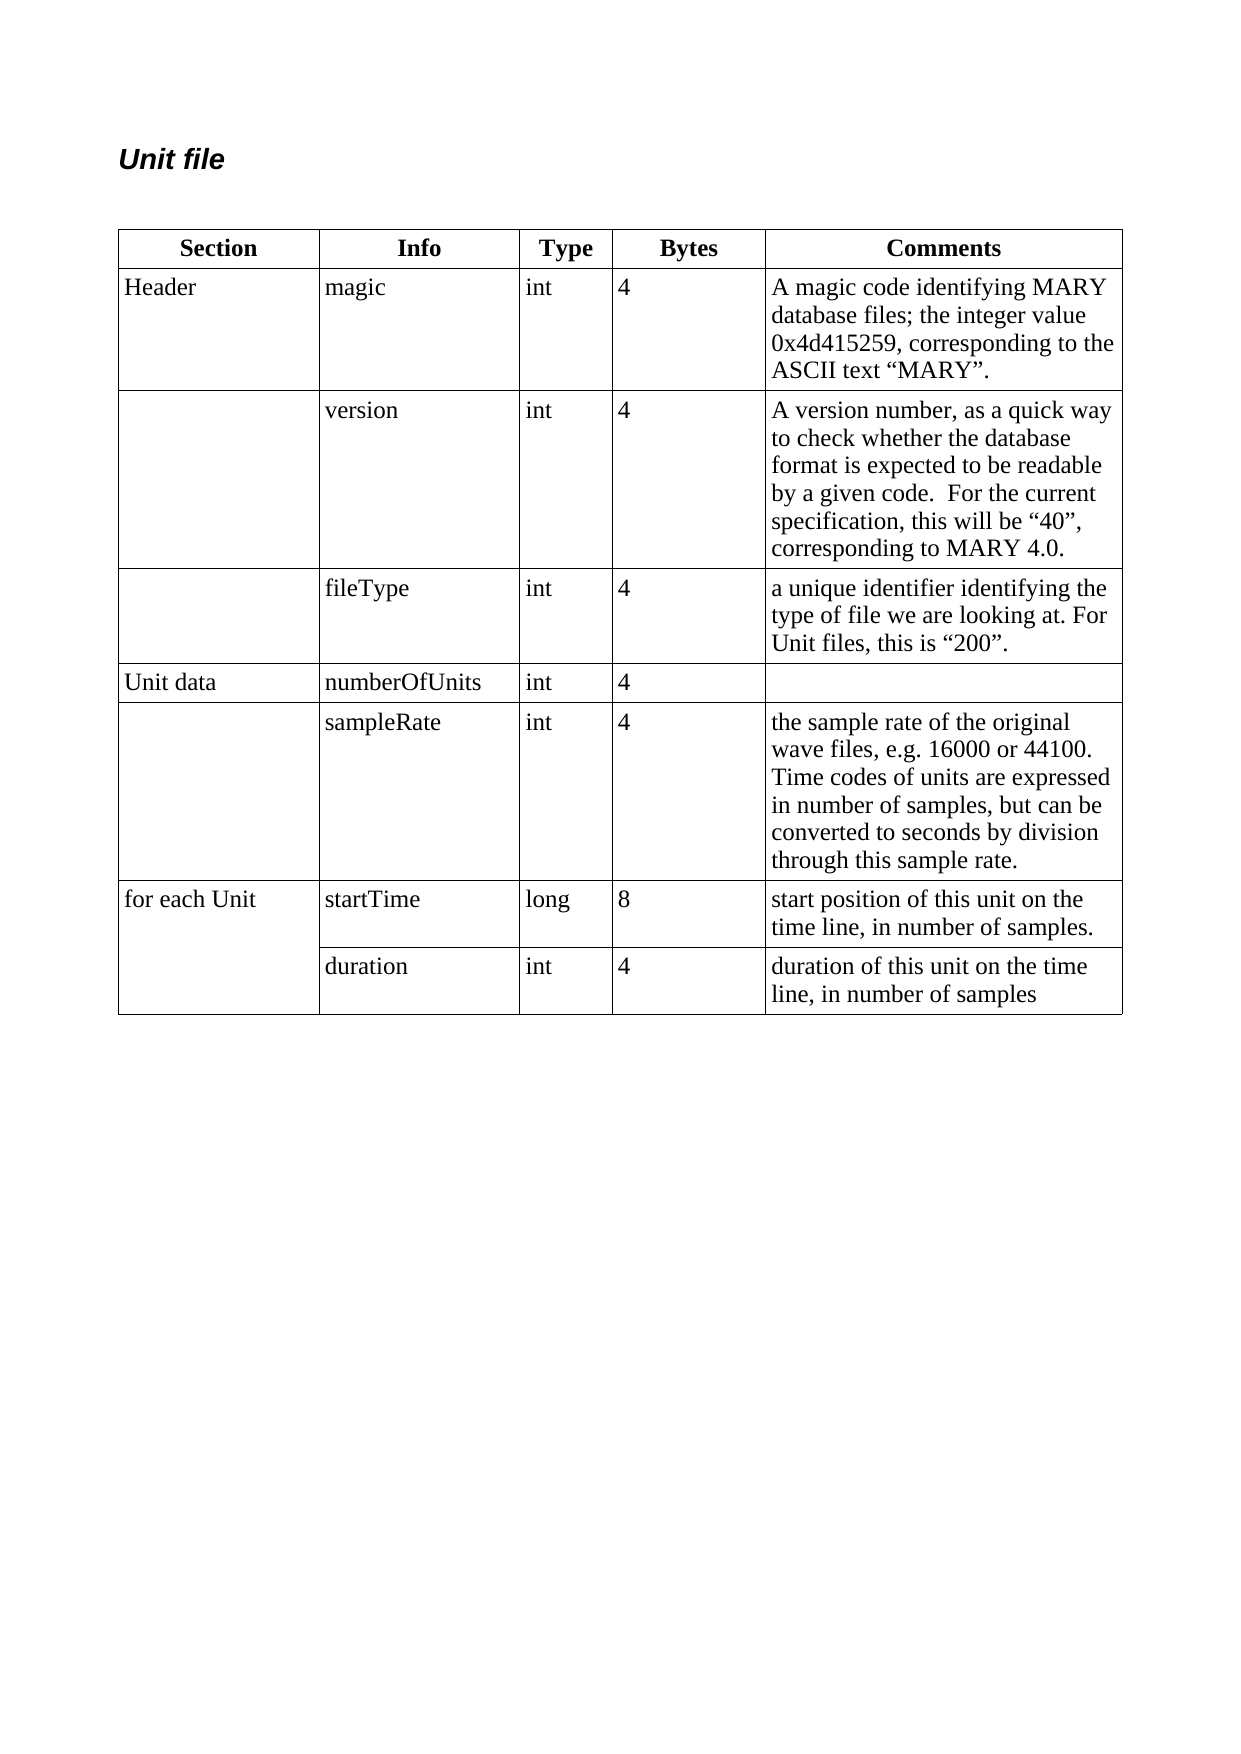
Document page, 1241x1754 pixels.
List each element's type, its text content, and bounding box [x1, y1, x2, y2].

table_cell 4 [613, 269, 765, 390]
table_cell duration of this unit on the time line, in number of samples [766, 948, 1122, 1014]
table_cell 4 [613, 703, 765, 880]
table_cell 4 [613, 391, 765, 568]
table_cell 4 [613, 569, 765, 663]
table_header 8 [613, 881, 765, 947]
table_cell 4 [613, 948, 765, 1014]
table_header long [520, 881, 612, 947]
table_header Type [520, 230, 612, 268]
table_cell [119, 703, 319, 880]
table_cell int [520, 703, 612, 880]
table_header Section [119, 230, 319, 268]
table_cell duration [320, 948, 519, 1014]
table_header Comments [766, 230, 1122, 268]
table_cell int [520, 948, 612, 1014]
table_cell Unit data [119, 664, 319, 702]
table_cell int [520, 569, 612, 663]
subtitle Unit file [118, 143, 1122, 176]
table_cell Header [119, 269, 319, 390]
table_cell A version number, as a quick way to check whether the database format is expected to be readable by a given code. For the current specification, this will be “40”, corresponding to MARY 4.0. [766, 391, 1122, 568]
table_cell 4 [613, 664, 765, 702]
table_cell version [320, 391, 519, 568]
table_cell for each Unit [119, 881, 319, 1014]
table_cell A magic code identifying MARY database files; the integer value 0x4d415259, corresponding to the ASCII text “MARY”. [766, 269, 1122, 390]
table_header Bytes [613, 230, 765, 268]
table_cell int [520, 391, 612, 568]
table_cell a unique identifier identifying the type of file we are looking at. For Unit files, this is “200”. [766, 569, 1122, 663]
table_cell [766, 664, 1122, 702]
table_header start position of this unit on the time line, in number of samples. [766, 881, 1122, 947]
table_cell the sample rate of the original wave files, e.g. 16000 or 44100. Time codes of units are expressed in number of samples, but can be converted to seconds by division through this sample rate. [766, 703, 1122, 880]
table_cell magic [320, 269, 519, 390]
table_cell sampleRate [320, 703, 519, 880]
table_cell fileType [320, 569, 519, 663]
table_header Info [320, 230, 519, 268]
table_cell int [520, 269, 612, 390]
table_cell [119, 391, 319, 568]
table_header startTime [320, 881, 519, 947]
table_cell int [520, 664, 612, 702]
table_cell numberOfUnits [320, 664, 519, 702]
table_cell [119, 569, 319, 663]
